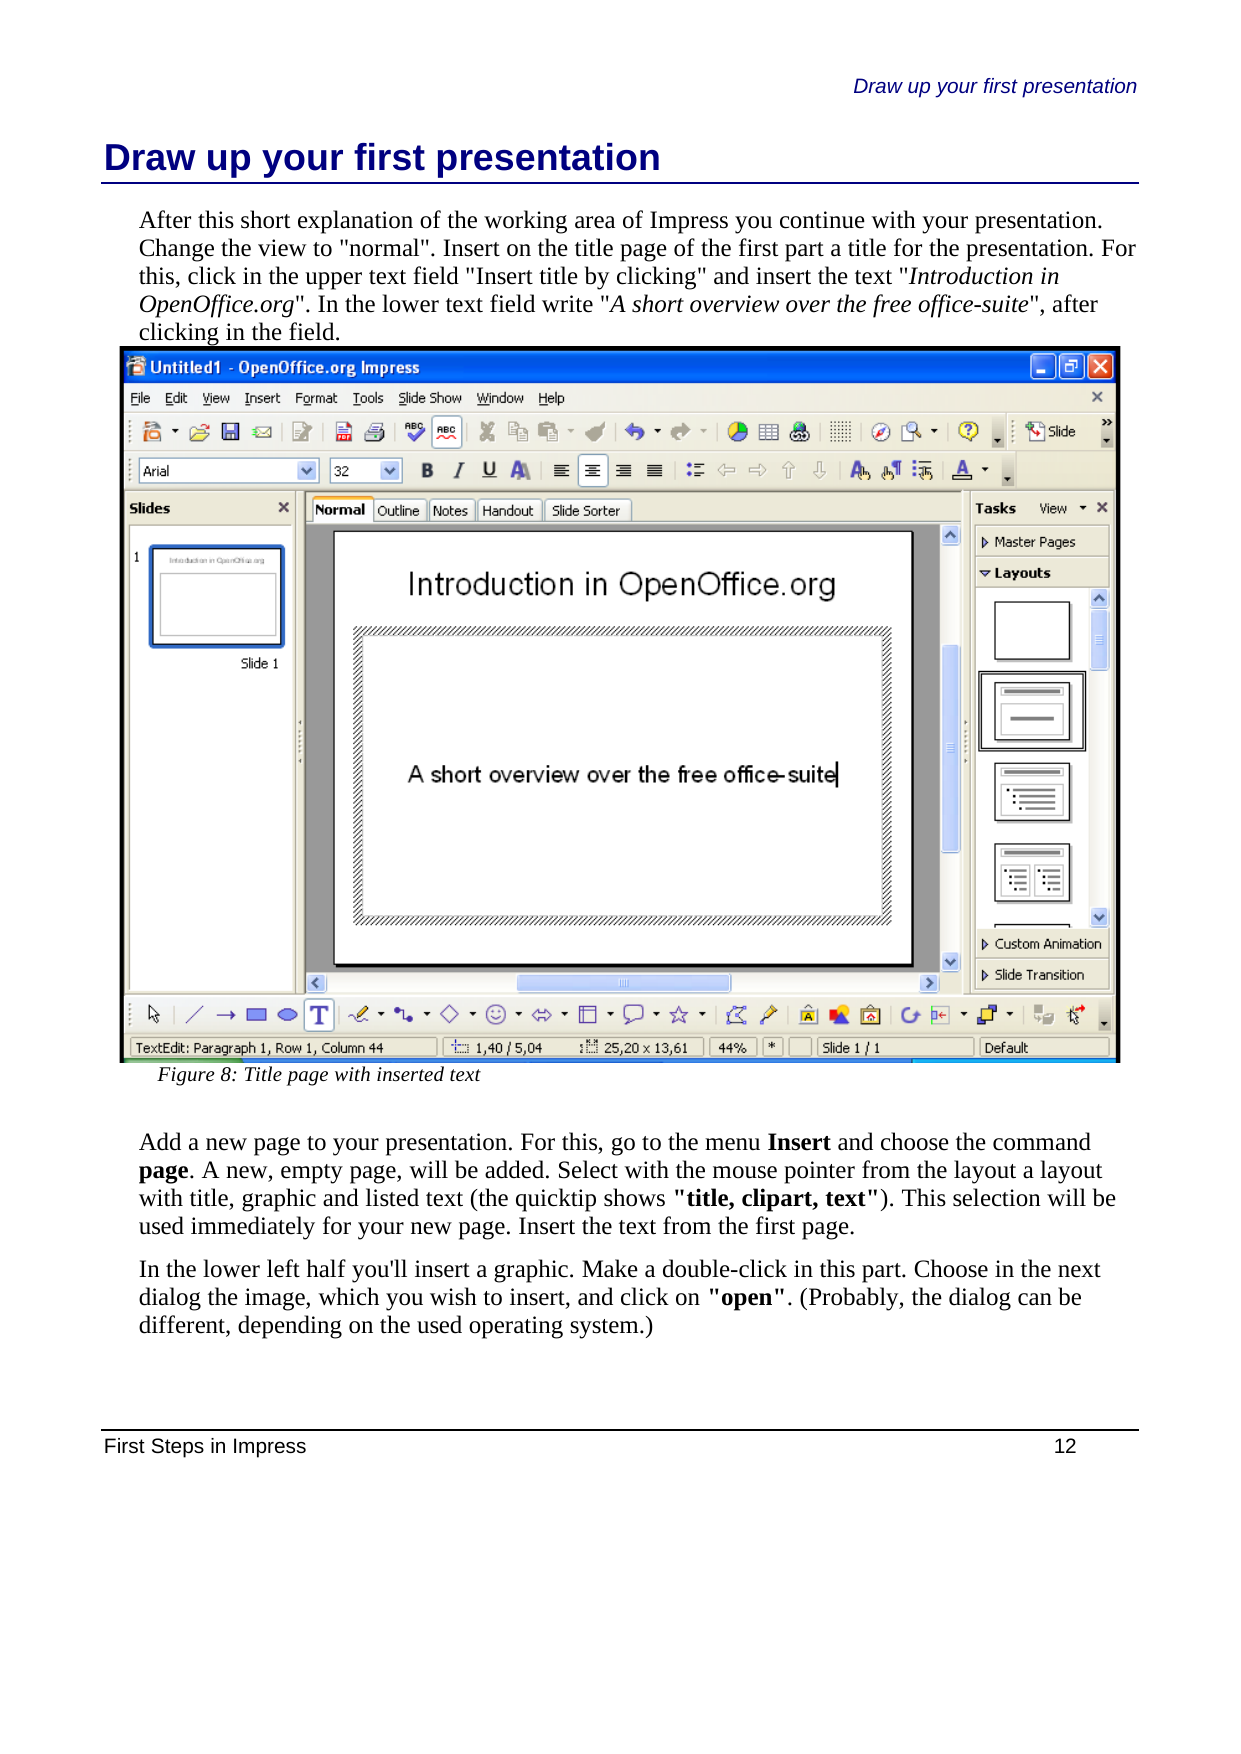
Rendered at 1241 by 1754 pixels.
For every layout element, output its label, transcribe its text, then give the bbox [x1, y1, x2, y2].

text Add a new page to your presentation. For this, go to the menu Insert and choose the command page. A new, empty page, will be added. Select with the mouse pointer from the layout a layout with title, graphic and listed text (the quicktip shows "title, clipart, text"). This selection will be used immediately for your new page. Insert the text from the first page. [138, 1128, 1139, 1240]
subtitle Draw up your first presentation [101, 134, 1139, 182]
text In the lower left half you'll insert a graphic. Make a double-click in this part. Choose in the next dialog the image, which you wish to insert, and click on "open". (Probably, the dialog can be different, depending on the used operating system.) [138, 1255, 1139, 1339]
text Figure 8: Title page with inserted text [157, 1063, 1120, 1085]
picture [119, 346, 1121, 1063]
text After this short explanation of the working area of Impress you continue with your presentation. Change the view to "normal". Insert on the title page of the first part a title for the presentation. For this, click in the upper text field "Insert title by clicking" and insert the text "Introduction in OpenOffice.org". In the lower text field write "A short overview over the free office-suite", after clicking in the field. [138, 206, 1139, 346]
